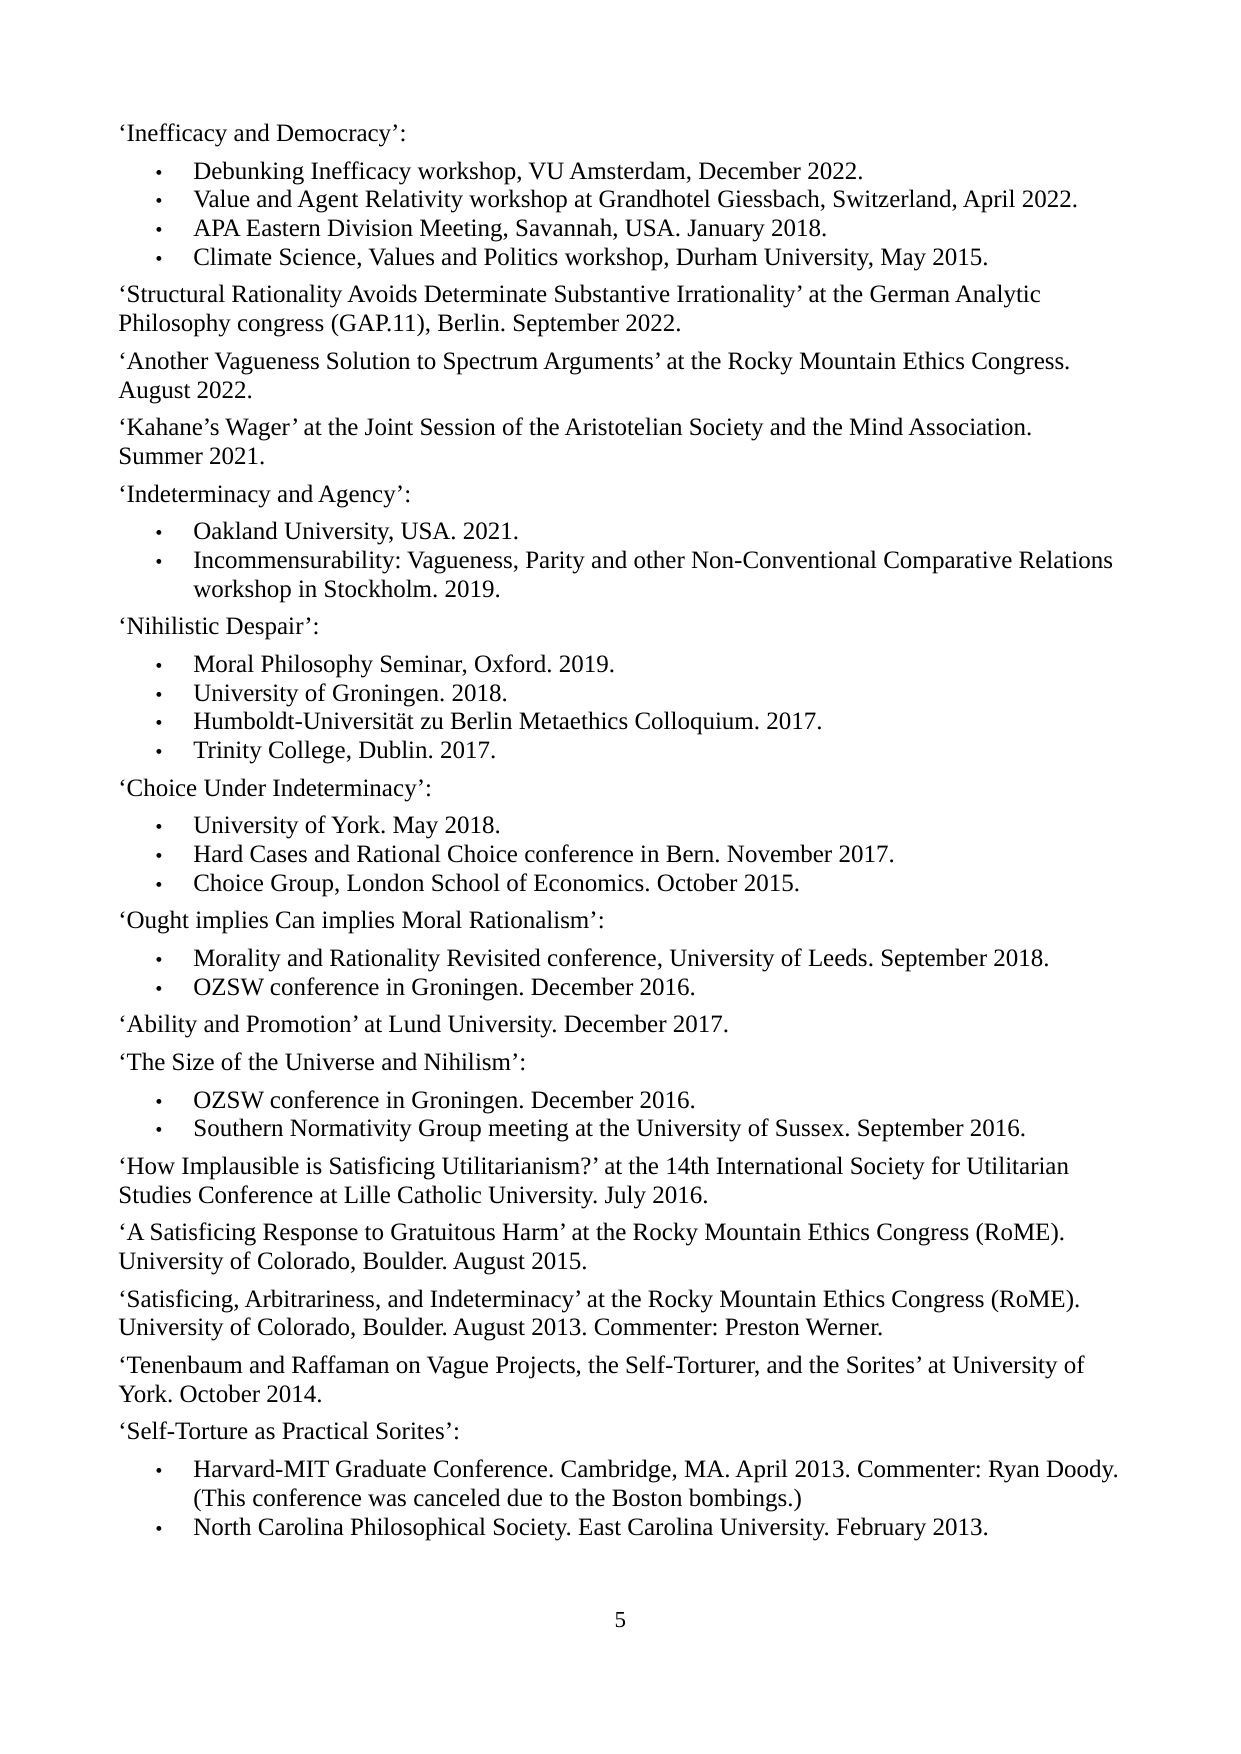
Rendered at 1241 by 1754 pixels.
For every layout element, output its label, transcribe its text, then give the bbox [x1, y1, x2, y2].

list OZSW conference in Groningen. December 2016. [156, 972, 1122, 1001]
list North Carolina Philosophical Society. East Carolina University. February 2013. [156, 1512, 1122, 1540]
text ‘How Implausible is Satisficing Utilitarianism?’ at the 14th International Society for Utilitarian Studies Conference at Lille Catholic University. July 2016. [118, 1151, 1122, 1208]
list OZSW conference in Groningen. December 2016. [156, 1085, 1122, 1113]
list University of York. May 2018. [156, 810, 1122, 839]
text ‘A Satisficing Response to Gratuitous Harm’ at the Rocky Mountain Ethics Congress (RoME). University of Colorado, Boulder. August 2015. [118, 1217, 1122, 1275]
list Moral Philosophy Seminar, Oxford. 2019. [156, 649, 1122, 678]
list Debunking Inefficacy workshop, VU Amsterdam, December 2022. [156, 156, 1122, 184]
list Value and Agent Relativity workshop at Grandhotel Giessbach, Switzerland, April 2022. [156, 184, 1122, 213]
text ‘Nihilistic Despair’: [118, 611, 1122, 640]
list University of Groningen. 2018. [156, 678, 1122, 706]
list Hard Cases and Rational Choice conference in Bern. November 2017. [156, 839, 1122, 868]
text ‘Structural Rationality Avoids Determinate Substantive Irrationality’ at the German Analytic Philosophy congress (GAP.11), Berlin. September 2022. [118, 279, 1122, 337]
list Climate Science, Values and Politics workshop, Durham University, May 2015. [156, 242, 1122, 271]
list APA Eastern Division Meeting, Savannah, USA. January 2018. [156, 213, 1122, 242]
list Trinity College, Dublin. 2017. [156, 735, 1122, 764]
text ‘Tenenbaum and Raffaman on Vague Projects, the Self-Torturer, and the Sorites’ at University of York. October 2014. [118, 1350, 1122, 1408]
text ‘Inefficacy and Democracy’: [118, 118, 1122, 147]
list Humboldt-Universität zu Berlin Metaethics Colloquium. 2017. [156, 706, 1122, 735]
text ‘Choice Under Indeterminacy’: [118, 773, 1122, 802]
text ‘Indeterminacy and Agency’: [118, 479, 1122, 507]
text ‘Satisficing, Arbitrariness, and Indeterminacy’ at the Rocky Mountain Ethics Congress (RoME). University of Colorado, Boulder. August 2013. Commenter: Preston Werner. [118, 1284, 1122, 1341]
text ‘Kahane’s Wager’ at the Joint Session of the Aristotelian Society and the Mind Association. Summer 2021. [118, 412, 1122, 470]
list Oakland University, USA. 2021. [156, 516, 1122, 545]
text ‘The Size of the Universe and Nihilism’: [118, 1047, 1122, 1076]
text ‘Self-Torture as Practical Sorites’: [118, 1416, 1122, 1445]
list Incommensurability: Vagueness, Parity and other Non-Conventional Comparative Relations workshop in Stockholm. 2019. [156, 545, 1122, 602]
list Southern Normativity Group meeting at the University of Sussex. September 2016. [156, 1113, 1122, 1142]
text ‘Ought implies Can implies Moral Rationalism’: [118, 906, 1122, 934]
text ‘Another Vagueness Solution to Spectrum Arguments’ at the Rocky Mountain Ethics Congress. August 2022. [118, 346, 1122, 403]
list Harvard-MIT Graduate Conference. Cambridge, MA. April 2013. Commenter: Ryan Doody. (This conference was canceled due to the Boston bombings.) [156, 1454, 1122, 1512]
list Choice Group, London School of Economics. October 2015. [156, 868, 1122, 897]
text ‘Ability and Promotion’ at Lund University. December 2017. [118, 1009, 1122, 1038]
list Morality and Rationality Revisited conference, University of Leeds. September 2018. [156, 943, 1122, 972]
